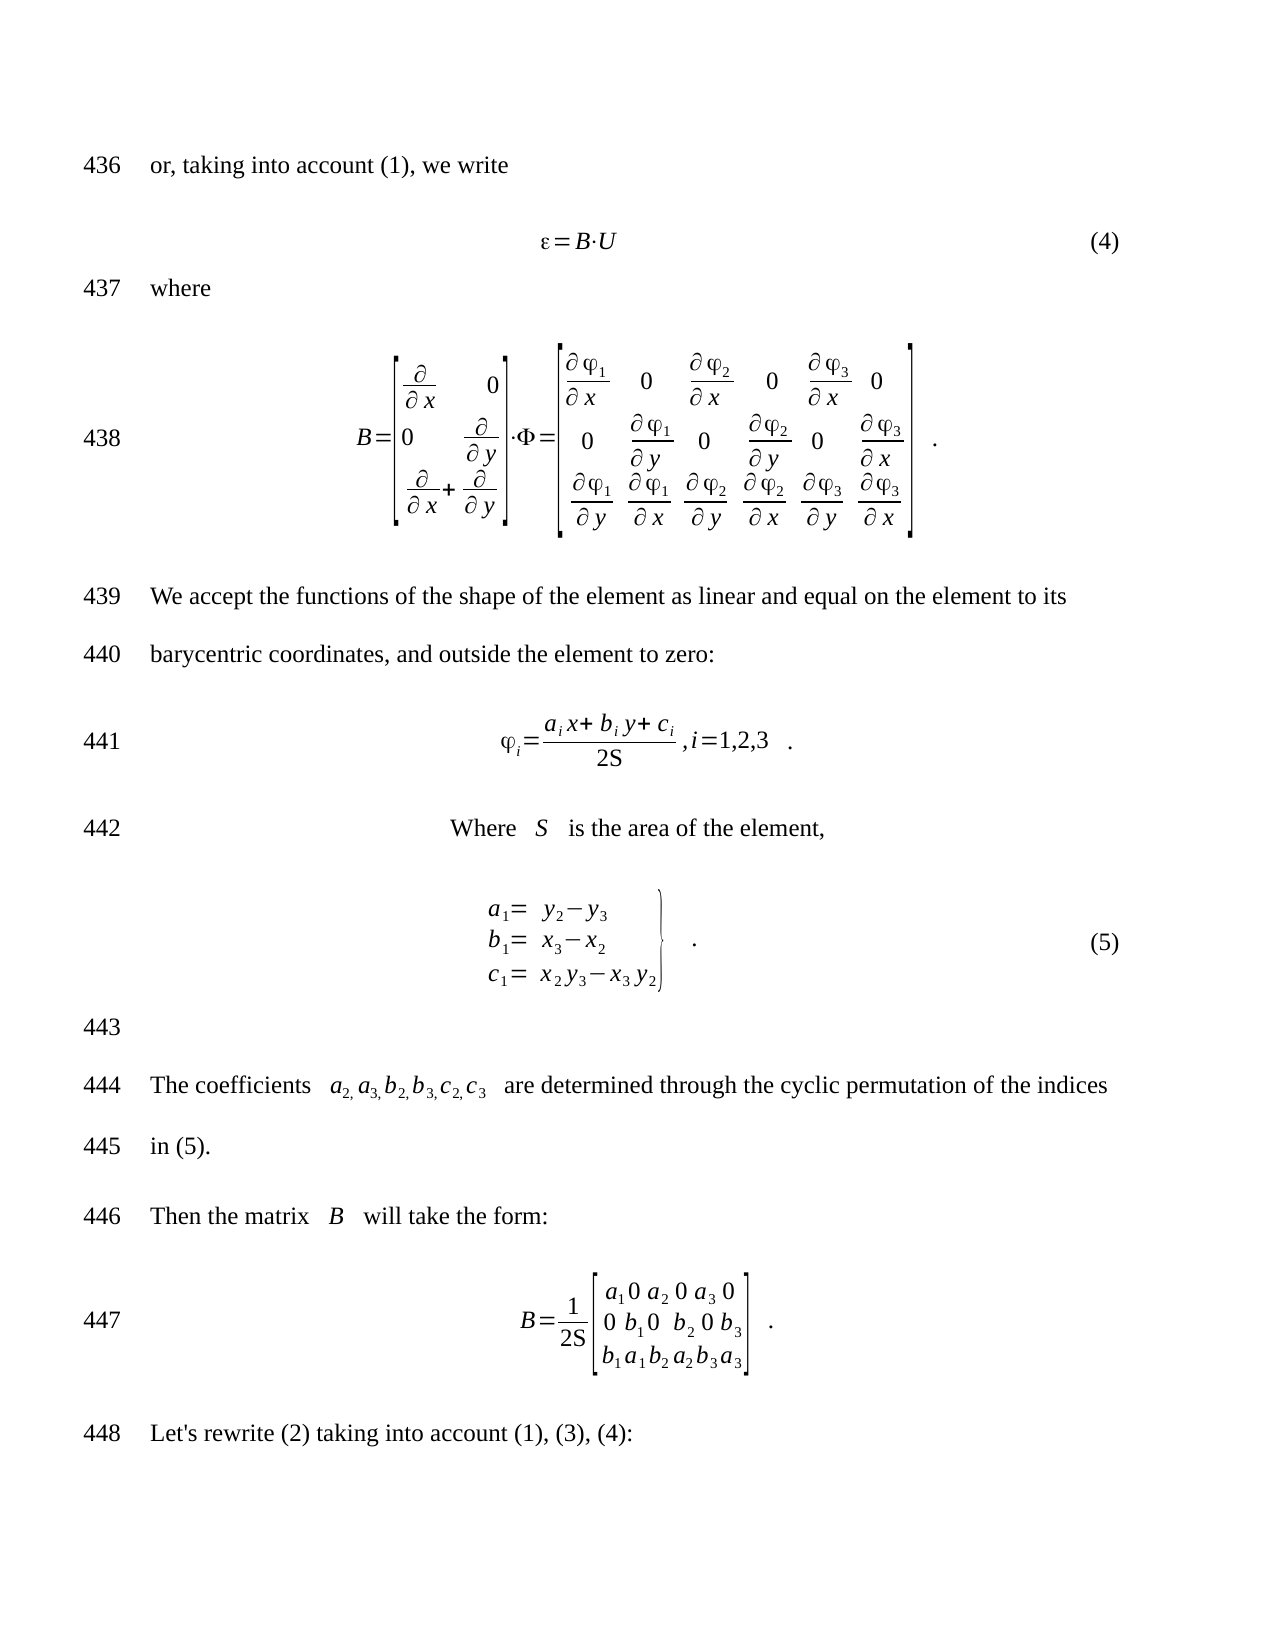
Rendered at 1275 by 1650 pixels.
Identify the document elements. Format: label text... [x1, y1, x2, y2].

text Let's rewrite (2) taking into account (1), (3), (4): [150, 1418, 1125, 1447]
table_header [150, 220, 1017, 273]
text or, taking into account (1), we write [150, 150, 1125, 179]
text The coefficientsare determined through the cyclic permutation of the indices in (5). [150, 1070, 1125, 1160]
text Whereis the area of ​​the element, [150, 813, 1125, 842]
text . [150, 343, 1125, 540]
table_header (4) [1017, 220, 1125, 273]
table_header . [150, 883, 1017, 1012]
text where [150, 273, 1125, 301]
table_header (5) [1017, 883, 1125, 1012]
text Then the matrixwill take the form: [150, 1201, 1125, 1230]
text We accept the functions of the shape of the element as linear and equal on the element to its barycentric coordinates, and outside the element to zero: [150, 581, 1125, 667]
text . [150, 1271, 1125, 1377]
text . [150, 709, 1125, 772]
